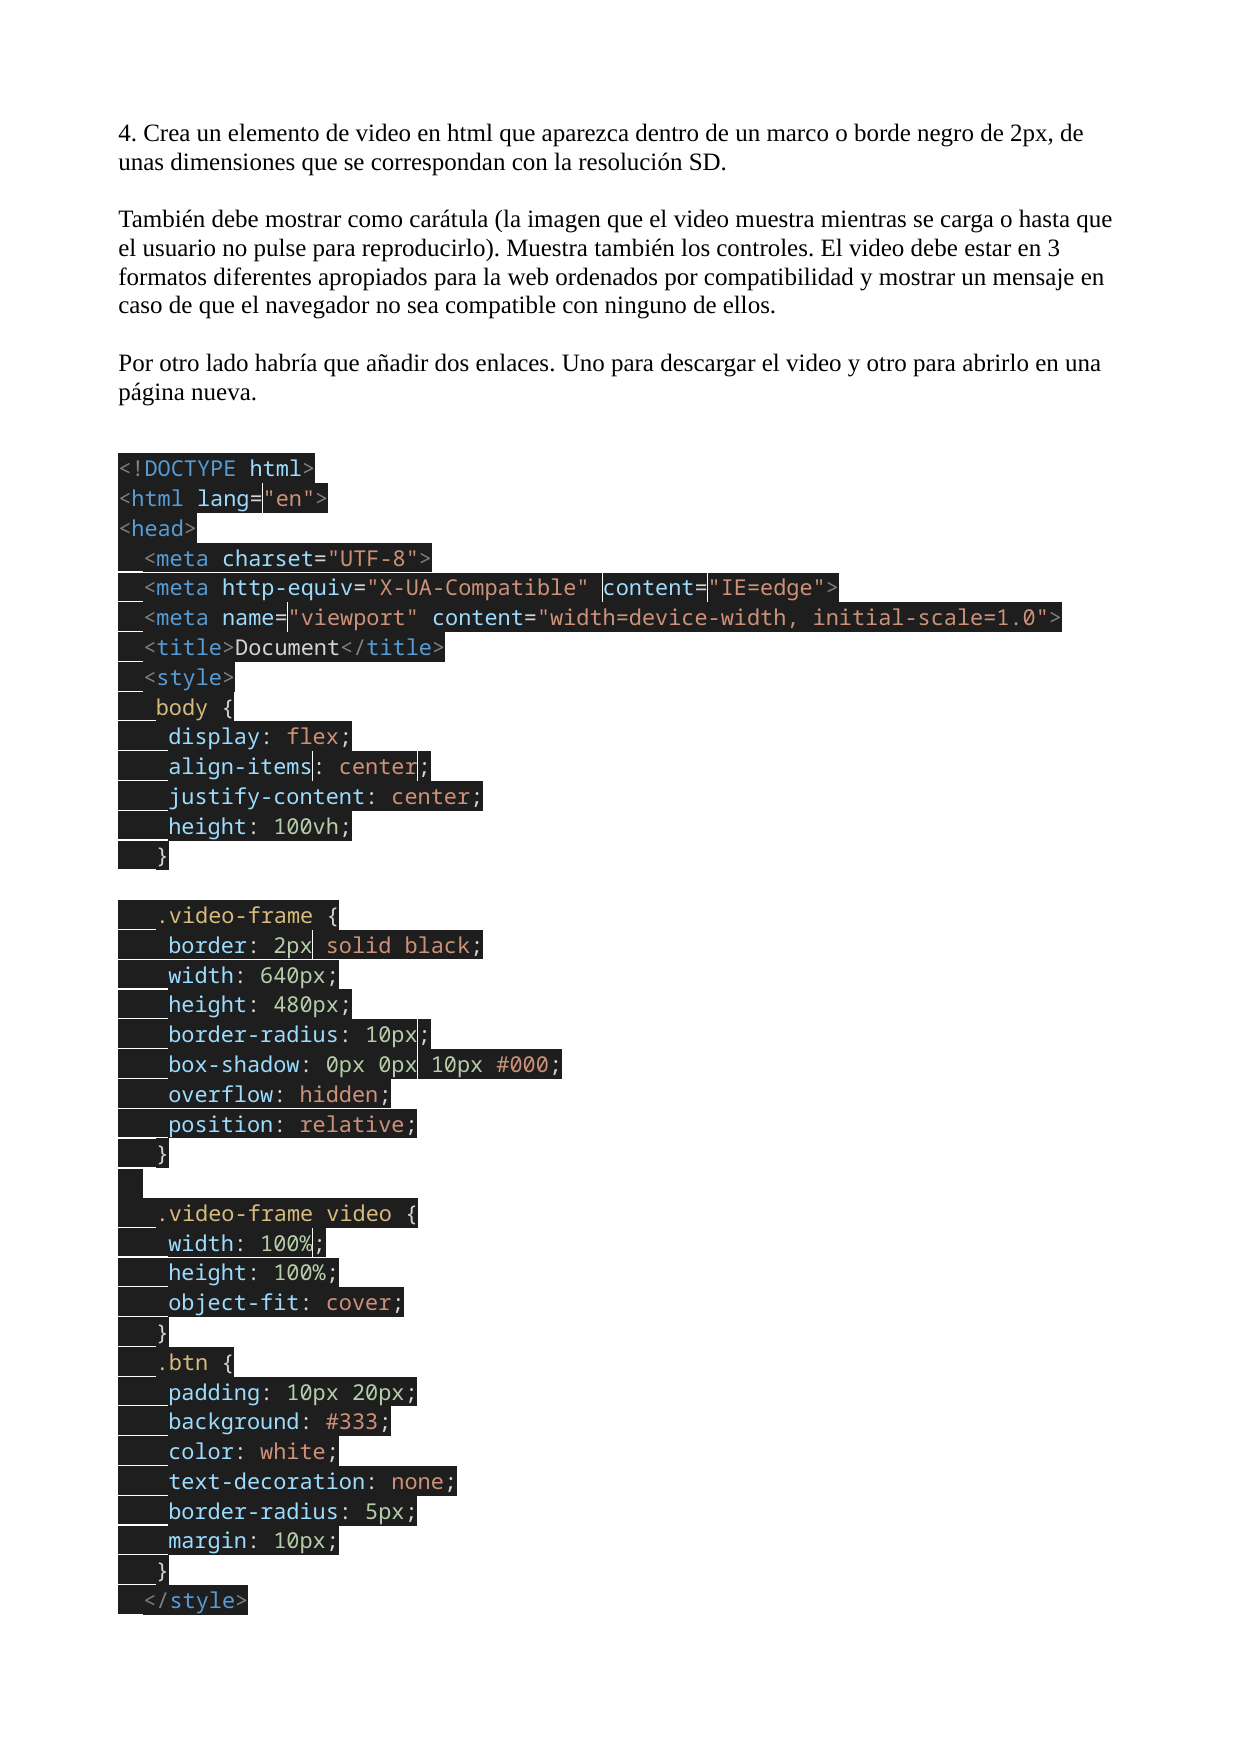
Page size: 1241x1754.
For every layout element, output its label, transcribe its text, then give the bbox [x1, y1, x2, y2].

text } [118, 1138, 1122, 1168]
text border-radius: 10px; [118, 1019, 1122, 1049]
text body { [118, 692, 1122, 721]
text justify-content: center; [118, 781, 1122, 811]
text object-fit: cover; [118, 1287, 1122, 1317]
text <head> [118, 513, 1122, 543]
text width: 640px; [118, 959, 1122, 989]
text .video-frame video { [118, 1198, 1122, 1228]
text position: relative; [118, 1108, 1122, 1138]
text <style> [118, 662, 1122, 692]
text display: flex; [118, 721, 1122, 751]
text height: 480px; [118, 989, 1122, 1019]
text } [118, 1555, 1122, 1585]
text box-shadow: 0px 0px 10px #000; [118, 1049, 1122, 1079]
text <html lang="en"> [118, 483, 1122, 513]
text overflow: hidden; [118, 1079, 1122, 1108]
text color: white; [118, 1436, 1122, 1466]
text <meta http-equiv="X-UA-Compatible" content="IE=edge"> [118, 572, 1122, 602]
text <meta charset="UTF-8"> [118, 543, 1122, 572]
text } [118, 841, 1122, 870]
text text-decoration: none; [118, 1466, 1122, 1496]
text 4. Crea un elemento de video en html que aparezca dentro de un marco o borde negro de 2px, de unas dimensiones que se correspondan con la resolución SD. También debe mostrar como carátula (la imagen que el video muestra mientras se carga o hasta que el usuario no pulse para reproducirlo). Muestra también los controles. El video debe estar en 3 formatos diferentes apropiados para la web ordenados por compatibilidad y mostrar un mensaje en caso de que el navegador no sea compatible con ninguno de ellos. Por otro lado habría que añadir dos enlaces. Uno para descargar el video y otro para abrirlo en una página nueva. [118, 118, 1122, 406]
text border-radius: 5px; [118, 1496, 1122, 1526]
text align-items: center; [118, 751, 1122, 781]
text <title>Document</title> [118, 632, 1122, 662]
text background: #333; [118, 1406, 1122, 1436]
text .video-frame { [118, 900, 1122, 930]
text margin: 10px; [118, 1526, 1122, 1555]
text height: 100%; [118, 1257, 1122, 1287]
text } [118, 1317, 1122, 1347]
text width: 100%; [118, 1228, 1122, 1257]
text <meta name="viewport" content="width=device-width, initial-scale=1.0"> [118, 602, 1122, 632]
text height: 100vh; [118, 811, 1122, 841]
text <!DOCTYPE html> [118, 453, 1122, 483]
text padding: 10px 20px; [118, 1377, 1122, 1406]
text .btn { [118, 1347, 1122, 1377]
text border: 2px solid black; [118, 930, 1122, 959]
text </style> [118, 1585, 1122, 1615]
